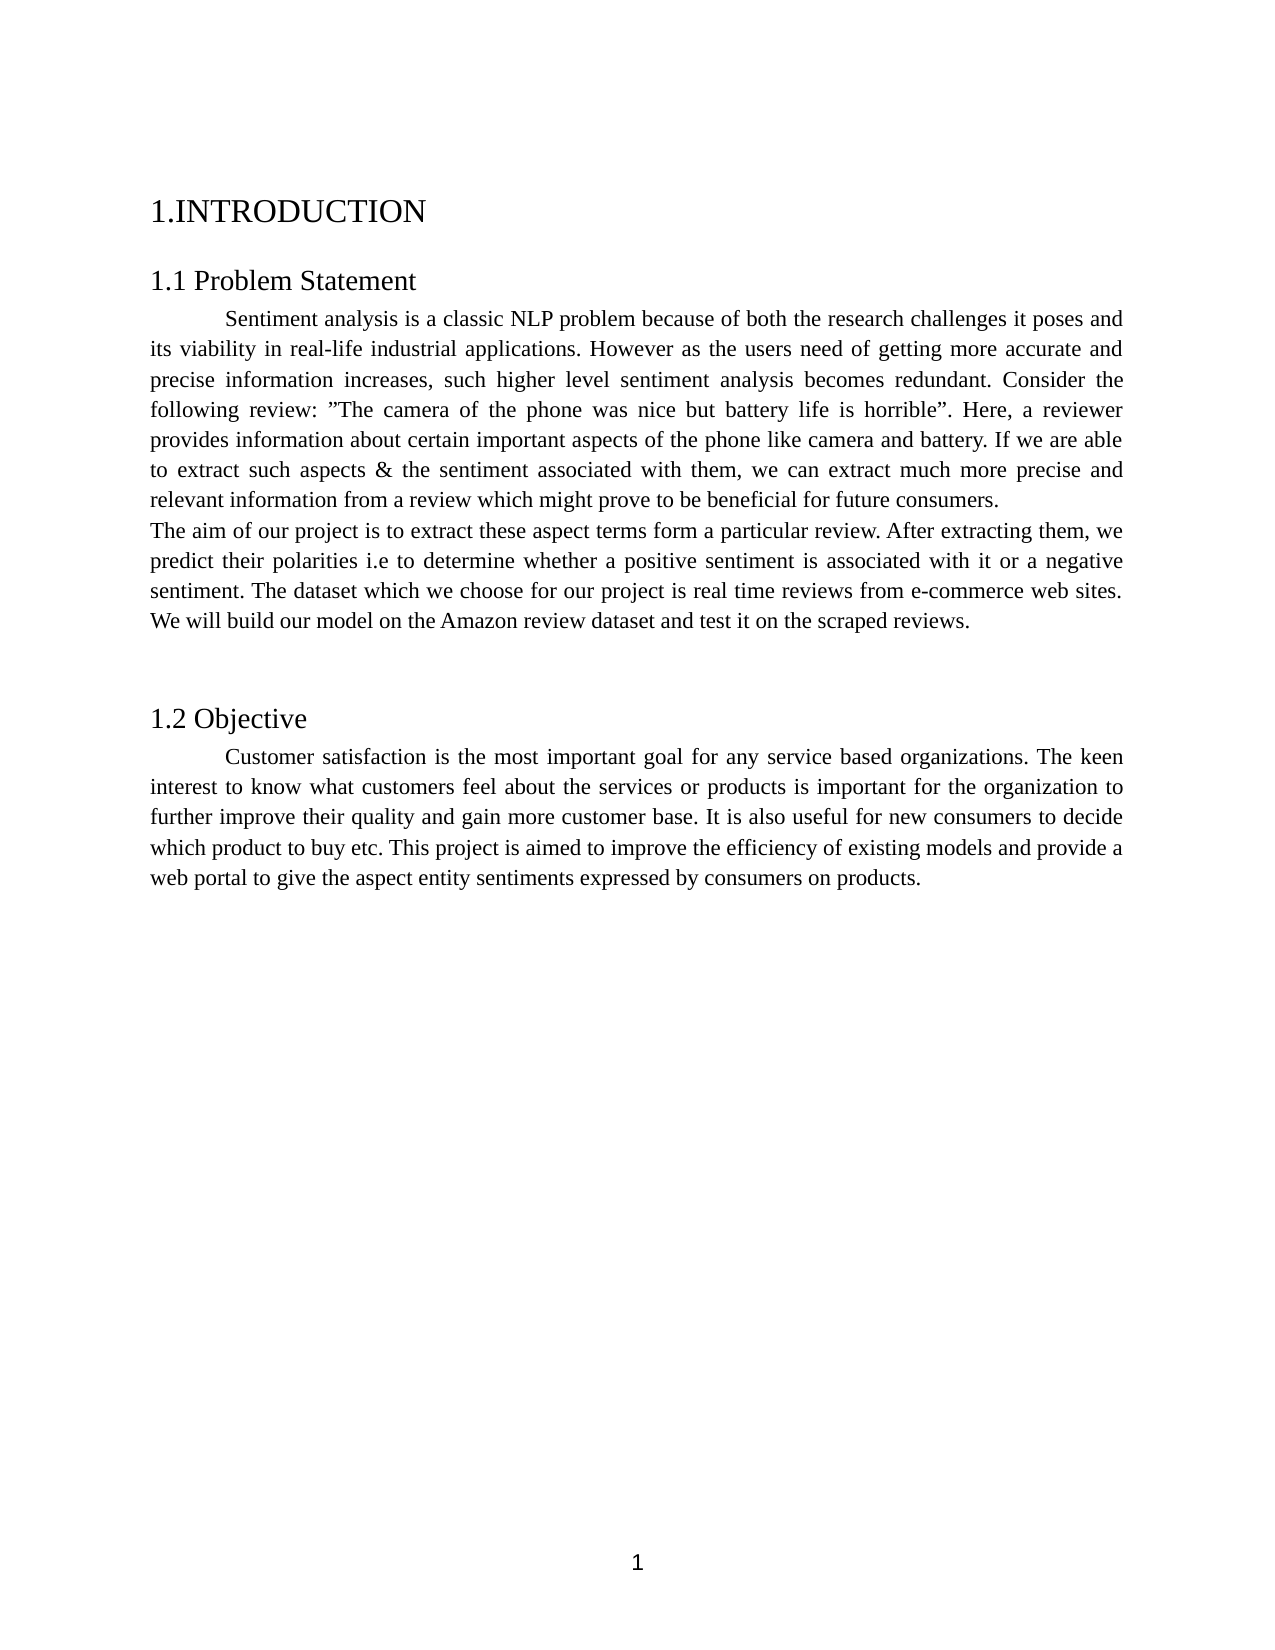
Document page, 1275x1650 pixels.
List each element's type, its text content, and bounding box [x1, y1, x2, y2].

text Sentiment analysis is a classic NLP problem because of both the research challenges it poses and its viability in real-life industrial applications. However as the users need of getting more accurate and precise information increases, such higher level sentiment analysis becomes redundant. Consider the following review: ”The camera of the phone was nice but battery life is horrible”. Here, a reviewer provides information about certain important aspects of the phone like camera and battery. If we are able to extract such aspects & the sentiment associated with them, we can extract much more precise and relevant information from a review which might prove to be beneficial for future consumers. [150, 305, 1125, 513]
subtitle 1.INTRODUCTION [150, 192, 1125, 230]
subtitle 1.1 Problem Statement [150, 263, 1125, 297]
text Customer satisfaction is the most important goal for any service based organizations. The keen interest to know what customers feel about the services or products is important for the organization to further improve their quality and gain more customer base. It is also useful for new consumers to decide which product to buy etc. This project is aimed to improve the efficiency of existing models and provide a web portal to give the aspect entity sentiments expressed by consumers on products. [150, 743, 1125, 890]
subtitle 1.2 Objective [150, 701, 1125, 734]
text The aim of our project is to extract these aspect terms form a particular review. After extracting them, we predict their polarities i.e to determine whether a positive sentiment is associated with it or a negative sentiment. The dataset which we choose for our project is real time reviews from e-commerce web sites. We will build our model on the Amazon review dataset and test it on the scraped reviews. [150, 517, 1125, 634]
